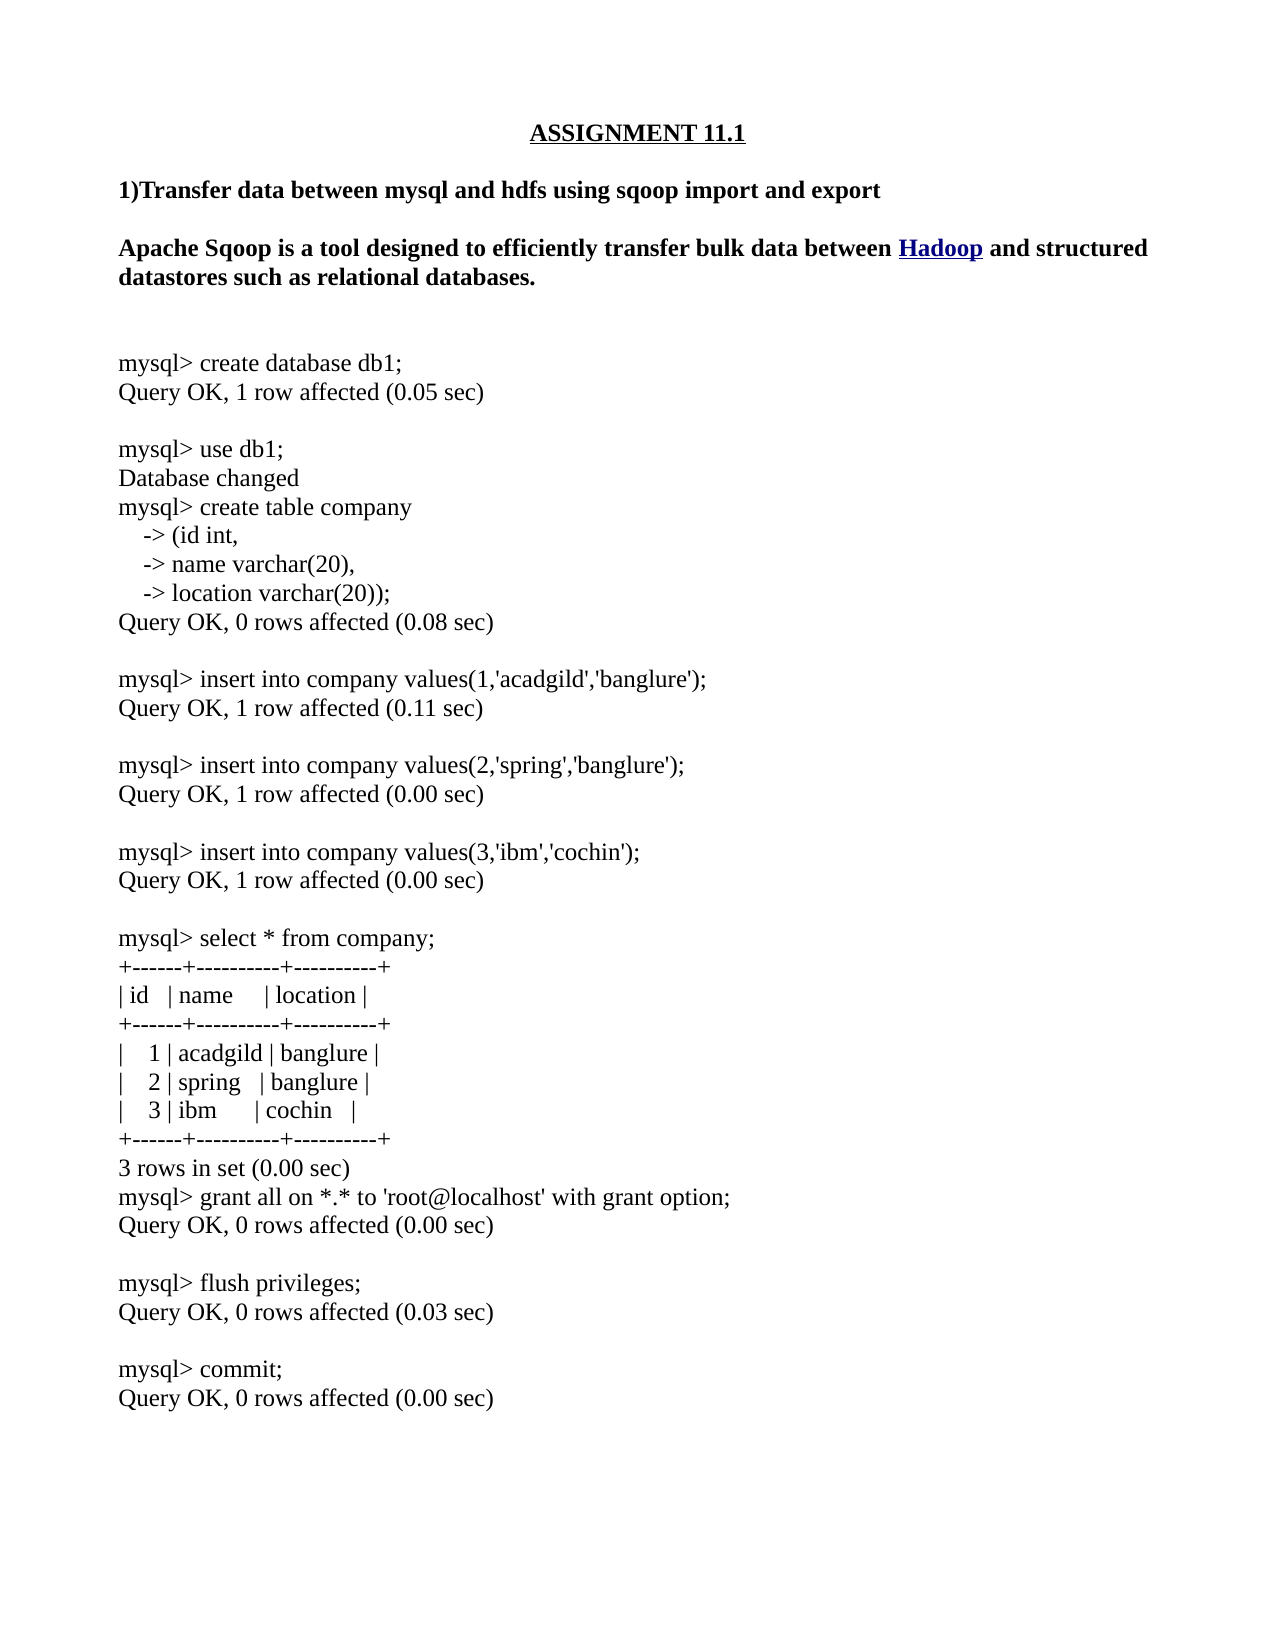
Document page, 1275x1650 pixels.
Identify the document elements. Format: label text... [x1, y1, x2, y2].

text mysql> flush privileges; [118, 1268, 1157, 1297]
text 1)Transfer data between mysql and hdfs using sqoop import and export [118, 176, 1157, 204]
text mysql> create database db1; [118, 348, 1157, 377]
text +------+----------+----------+ [118, 952, 1157, 981]
text mysql> insert into company values(3,'ibm','cochin'); [118, 837, 1157, 866]
text mysql> insert into company values(2,'spring','banglure'); [118, 751, 1157, 779]
text mysql> select * from company; [118, 923, 1157, 952]
text mysql> use db1; [118, 434, 1157, 463]
text -> name varchar(20), [118, 549, 1157, 578]
text Query OK, 1 row affected (0.00 sec) [118, 866, 1157, 894]
text | 1 | acadgild | banglure | [118, 1038, 1157, 1067]
text | id | name | location | [118, 981, 1157, 1009]
text ASSIGNMENT 11.1 [118, 118, 1157, 147]
text -> (id int, [118, 521, 1157, 549]
text Query OK, 0 rows affected (0.03 sec) [118, 1297, 1157, 1326]
text 3 rows in set (0.00 sec) [118, 1153, 1157, 1182]
text Query OK, 0 rows affected (0.00 sec) [118, 1211, 1157, 1239]
text +------+----------+----------+ [118, 1009, 1157, 1038]
text | 2 | spring | banglure | [118, 1067, 1157, 1096]
text Apache Sqoop is a tool designed to efficiently transfer bulk data between Hadoop and structured datastores such as relational databases. [118, 233, 1157, 291]
text mysql> insert into company values(1,'acadgild','banglure'); [118, 664, 1157, 693]
text | 3 | ibm | cochin | [118, 1096, 1157, 1124]
text mysql> grant all on *.* to 'root@localhost' with grant option; [118, 1182, 1157, 1211]
text Query OK, 1 row affected (0.11 sec) [118, 693, 1157, 722]
text Query OK, 0 rows affected (0.00 sec) [118, 1383, 1157, 1412]
text Query OK, 1 row affected (0.00 sec) [118, 779, 1157, 808]
text mysql> commit; [118, 1354, 1157, 1383]
text Query OK, 0 rows affected (0.08 sec) [118, 607, 1157, 636]
text Query OK, 1 row affected (0.05 sec) [118, 377, 1157, 406]
text mysql> create table company [118, 492, 1157, 521]
text +------+----------+----------+ [118, 1124, 1157, 1153]
text Database changed [118, 463, 1157, 492]
text -> location varchar(20)); [118, 578, 1157, 607]
